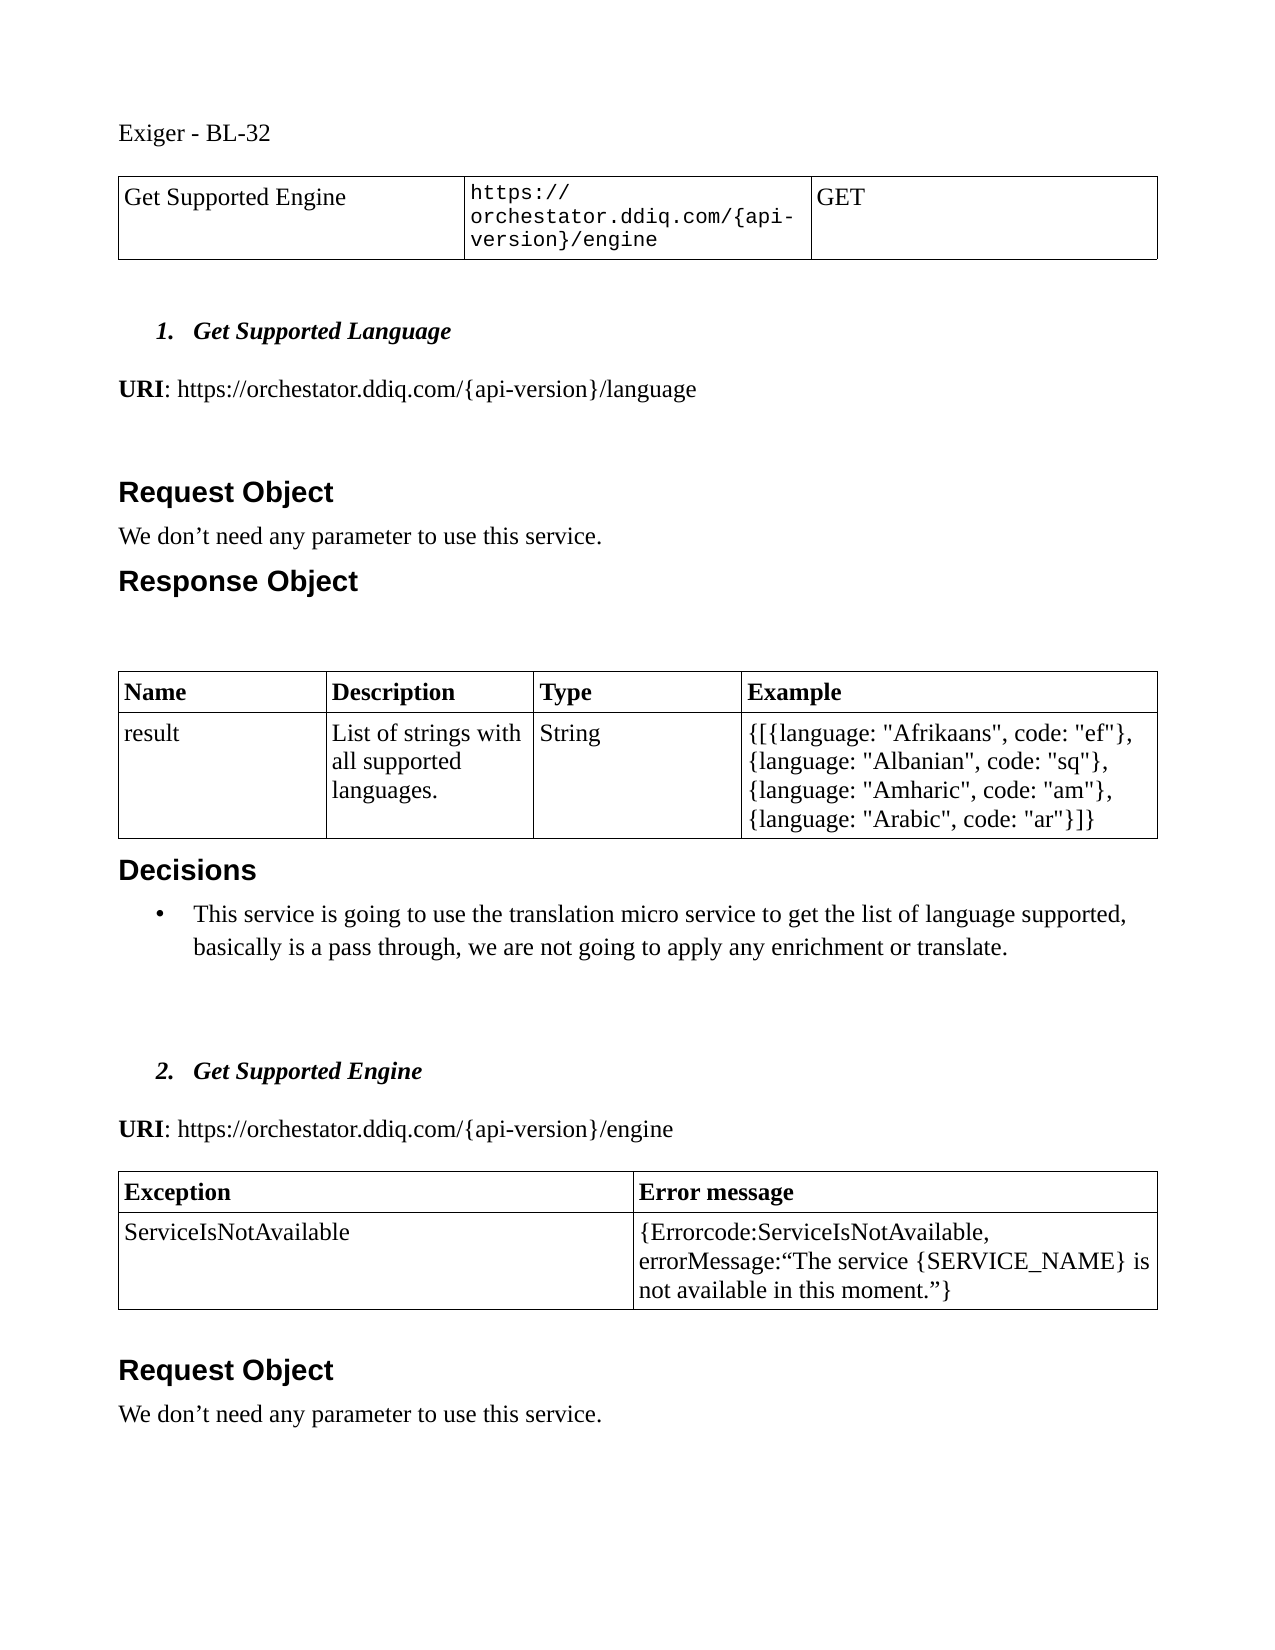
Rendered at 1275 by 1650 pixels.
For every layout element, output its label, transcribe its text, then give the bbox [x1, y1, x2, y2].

table_cell Get Supported Engine [119, 177, 464, 259]
table_cell result [119, 713, 326, 838]
subtitle Request Object [118, 475, 1157, 508]
list Get Supported Language [156, 316, 1157, 345]
table_header Type [534, 672, 741, 712]
list Get Supported Engine [156, 1056, 1157, 1085]
table_cell https://orchestator.ddiq.com/{api-version}/engine [465, 177, 811, 259]
subtitle Decisions [118, 853, 1157, 887]
table_cell GET [812, 177, 1157, 259]
table_cell String [534, 713, 741, 838]
list This service is going to use the translation micro service to get the list of language supported, basically is a pass through, we are not going to apply any enrichment or translate. [156, 899, 1157, 961]
text We don’t need any parameter to use this service. [118, 1399, 1157, 1428]
table_header Example [742, 672, 1157, 712]
subtitle Request Object [118, 1353, 1157, 1387]
text We don’t need any parameter to use this service. [118, 521, 1157, 550]
table_cell ServiceIsNotAvailable [119, 1213, 633, 1309]
table_header Description [327, 672, 533, 712]
table_header Error message [634, 1172, 1157, 1212]
table_header Name [119, 672, 326, 712]
text URI: https://orchestator.ddiq.com/{api-version}/language [118, 374, 1157, 403]
table_cell {Errorcode:ServiceIsNotAvailable, errorMessage:“The service {SERVICE_NAME} is not available in this moment.”} [634, 1213, 1157, 1309]
table_cell List of strings with all supported languages. [327, 713, 533, 838]
table_cell {[{language: "Afrikaans", code: "ef"}, {language: "Albanian", code: "sq"}, {language: "Amharic", code: "am"}, {language: "Arabic", code: "ar"}]} [742, 713, 1157, 838]
table_header Exception [119, 1172, 633, 1212]
subtitle Response Object [118, 564, 1157, 598]
text URI: https://orchestator.ddiq.com/{api-version}/engine [118, 1114, 1157, 1142]
